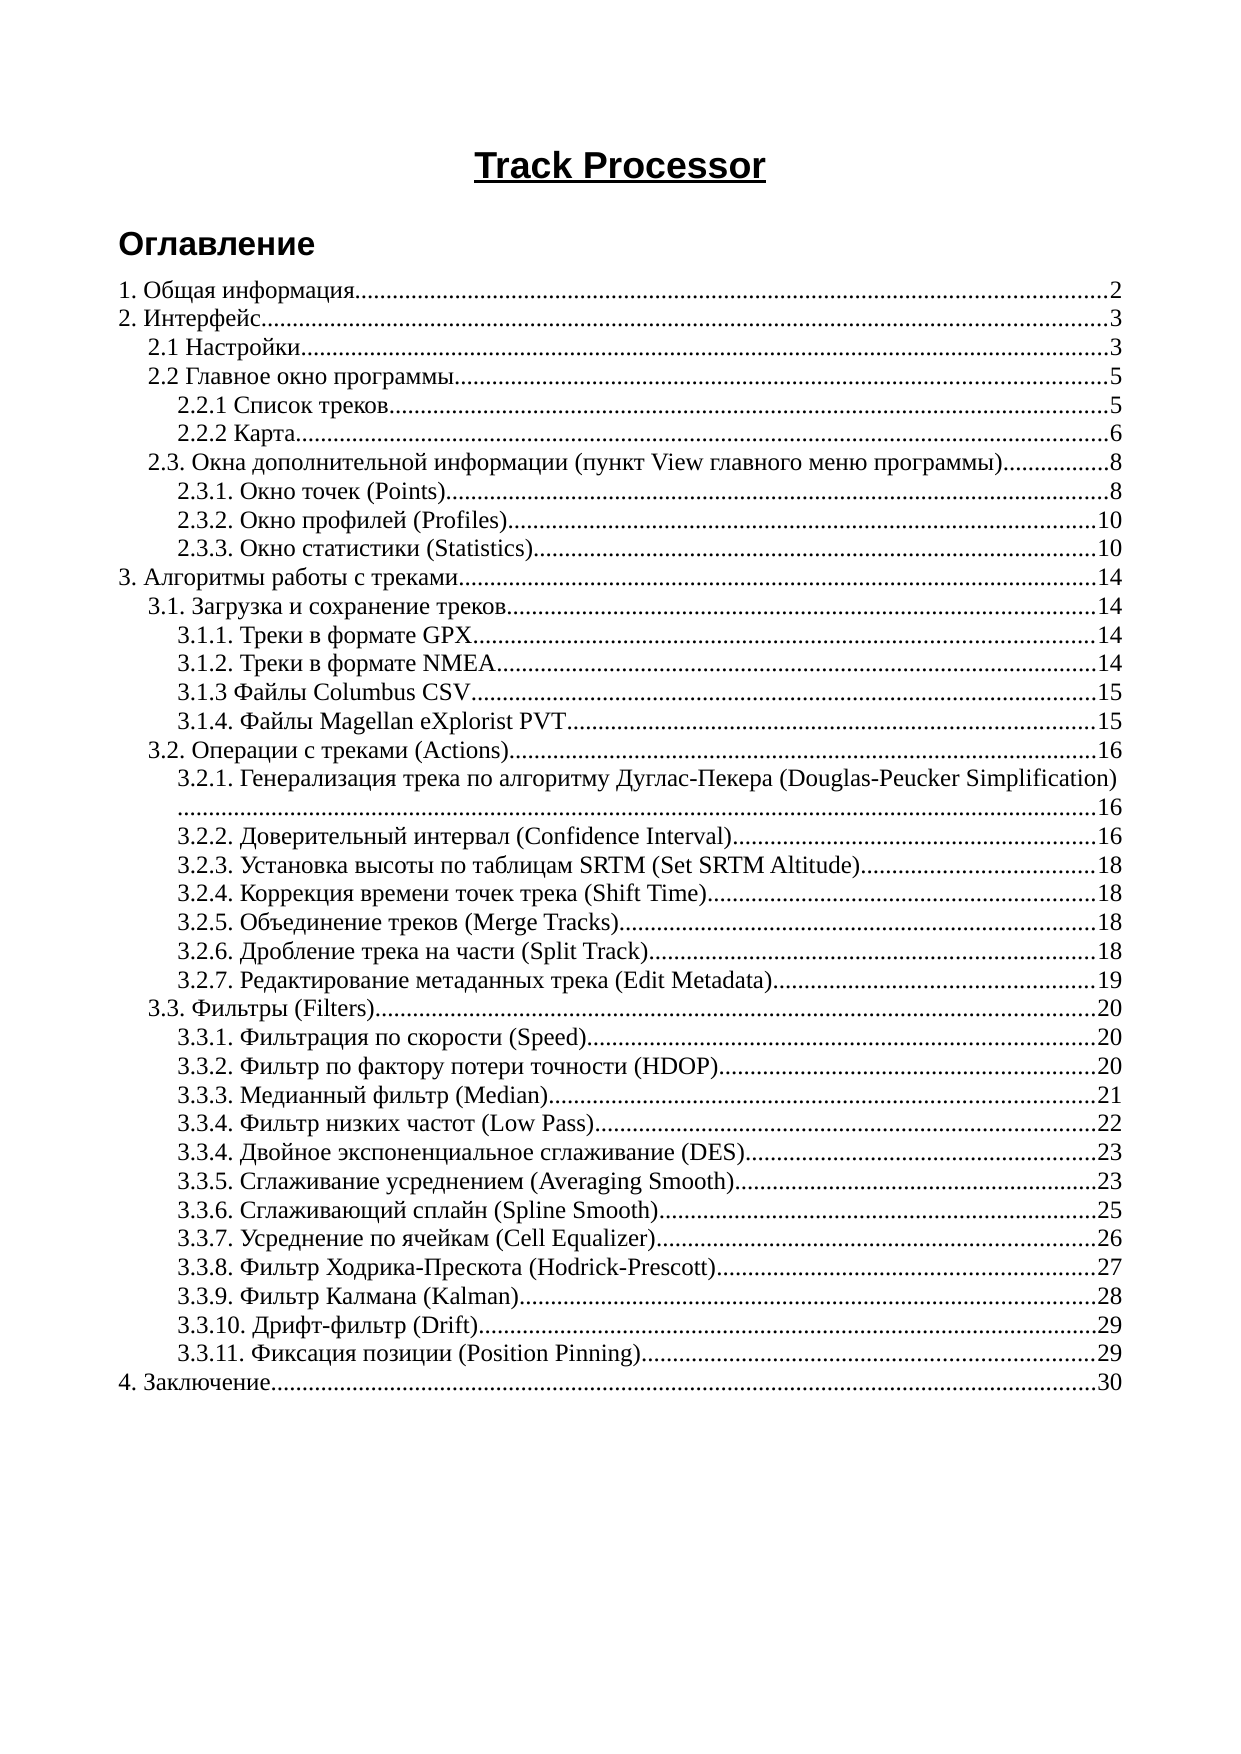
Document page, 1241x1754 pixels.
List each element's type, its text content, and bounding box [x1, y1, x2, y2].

text 2.2.2 Карта 6 [177, 418, 1122, 447]
text 3.3.3. Медианный фильтр (Median) 21 [177, 1080, 1122, 1108]
text 3.2.1. Генерализация трека по алгоритму Дуглас-Пекера (Douglas-Peucker Simplification) 16 [177, 763, 1122, 821]
text 3.2.3. Установка высоты по таблицам SRTM (Set SRTM Altitude) 18 [177, 850, 1122, 878]
text 3.3.1. Фильтрация по скорости (Speed) 20 [177, 1022, 1122, 1051]
text 2.3. Окна дополнительной информации (пункт View главного меню программы) 8 [148, 447, 1122, 476]
text 3.2.2. Доверительный интервал (Confidence Interval) 16 [177, 821, 1122, 850]
text 2.1 Настройки 3 [148, 332, 1122, 361]
text 3.3.11. Фиксация позиции (Position Pinning) 29 [177, 1338, 1122, 1367]
subtitle Track Processor [118, 143, 1122, 186]
text 2.2.1 Список треков 5 [177, 390, 1122, 418]
text 2. Интерфейс 3 [118, 303, 1122, 332]
text 2.2 Главное окно программы 5 [148, 361, 1122, 390]
text 3.3.8. Фильтр Ходрика-Прескота (Hodrick-Prescott) 27 [177, 1252, 1122, 1281]
text 3.2.6. Дробление трека на части (Split Track) 18 [177, 936, 1122, 965]
text 3.2.5. Объединение треков (Merge Tracks) 18 [177, 907, 1122, 936]
text 3.3.7. Усреднение по ячейкам (Cell Equalizer) 26 [177, 1223, 1122, 1252]
text 4. Заключение 30 [118, 1367, 1122, 1396]
text 2.3.1. Окно точек (Points) 8 [177, 476, 1122, 505]
text 3.2.7. Редактирование метаданных трека (Edit Metadata) 19 [177, 965, 1122, 993]
text 3.1.2. Треки в формате NMEA 14 [177, 648, 1122, 677]
text 3. Алгоритмы работы с треками 14 [118, 562, 1122, 591]
text 3.3. Фильтры (Filters) 20 [148, 993, 1122, 1022]
text 3.2.4. Коррекция времени точек трека (Shift Time) 18 [177, 878, 1122, 907]
text 3.1. Загрузка и сохранение треков 14 [148, 591, 1122, 620]
text 2.3.3. Окно статистики (Statistics) 10 [177, 533, 1122, 562]
text 3.2. Операции с треками (Actions) 16 [148, 735, 1122, 763]
text 1. Общая информация 2 [118, 275, 1122, 303]
text 3.3.10. Дрифт-фильтр (Drift) 29 [177, 1310, 1122, 1338]
text 3.1.3 Файлы Columbus CSV 15 [177, 677, 1122, 706]
text 3.1.4. Файлы Magellan eXplorist PVT 15 [177, 706, 1122, 735]
subtitle Оглавление [118, 224, 1122, 262]
text 3.1.1. Треки в формате GPX 14 [177, 620, 1122, 648]
text 3.3.5. Сглаживание усреднением (Averaging Smooth) 23 [177, 1166, 1122, 1195]
text 2.3.2. Окно профилей (Profiles) 10 [177, 505, 1122, 533]
text 3.3.6. Сглаживающий сплайн (Spline Smooth) 25 [177, 1195, 1122, 1223]
text 3.3.9. Фильтр Калмана (Kalman) 28 [177, 1281, 1122, 1310]
text 3.3.4. Двойное экспоненциальное сглаживание (DES) 23 [177, 1137, 1122, 1166]
text 3.3.4. Фильтр низких частот (Low Pass) 22 [177, 1108, 1122, 1137]
text 3.3.2. Фильтр по фактору потери точности (HDOP) 20 [177, 1051, 1122, 1080]
